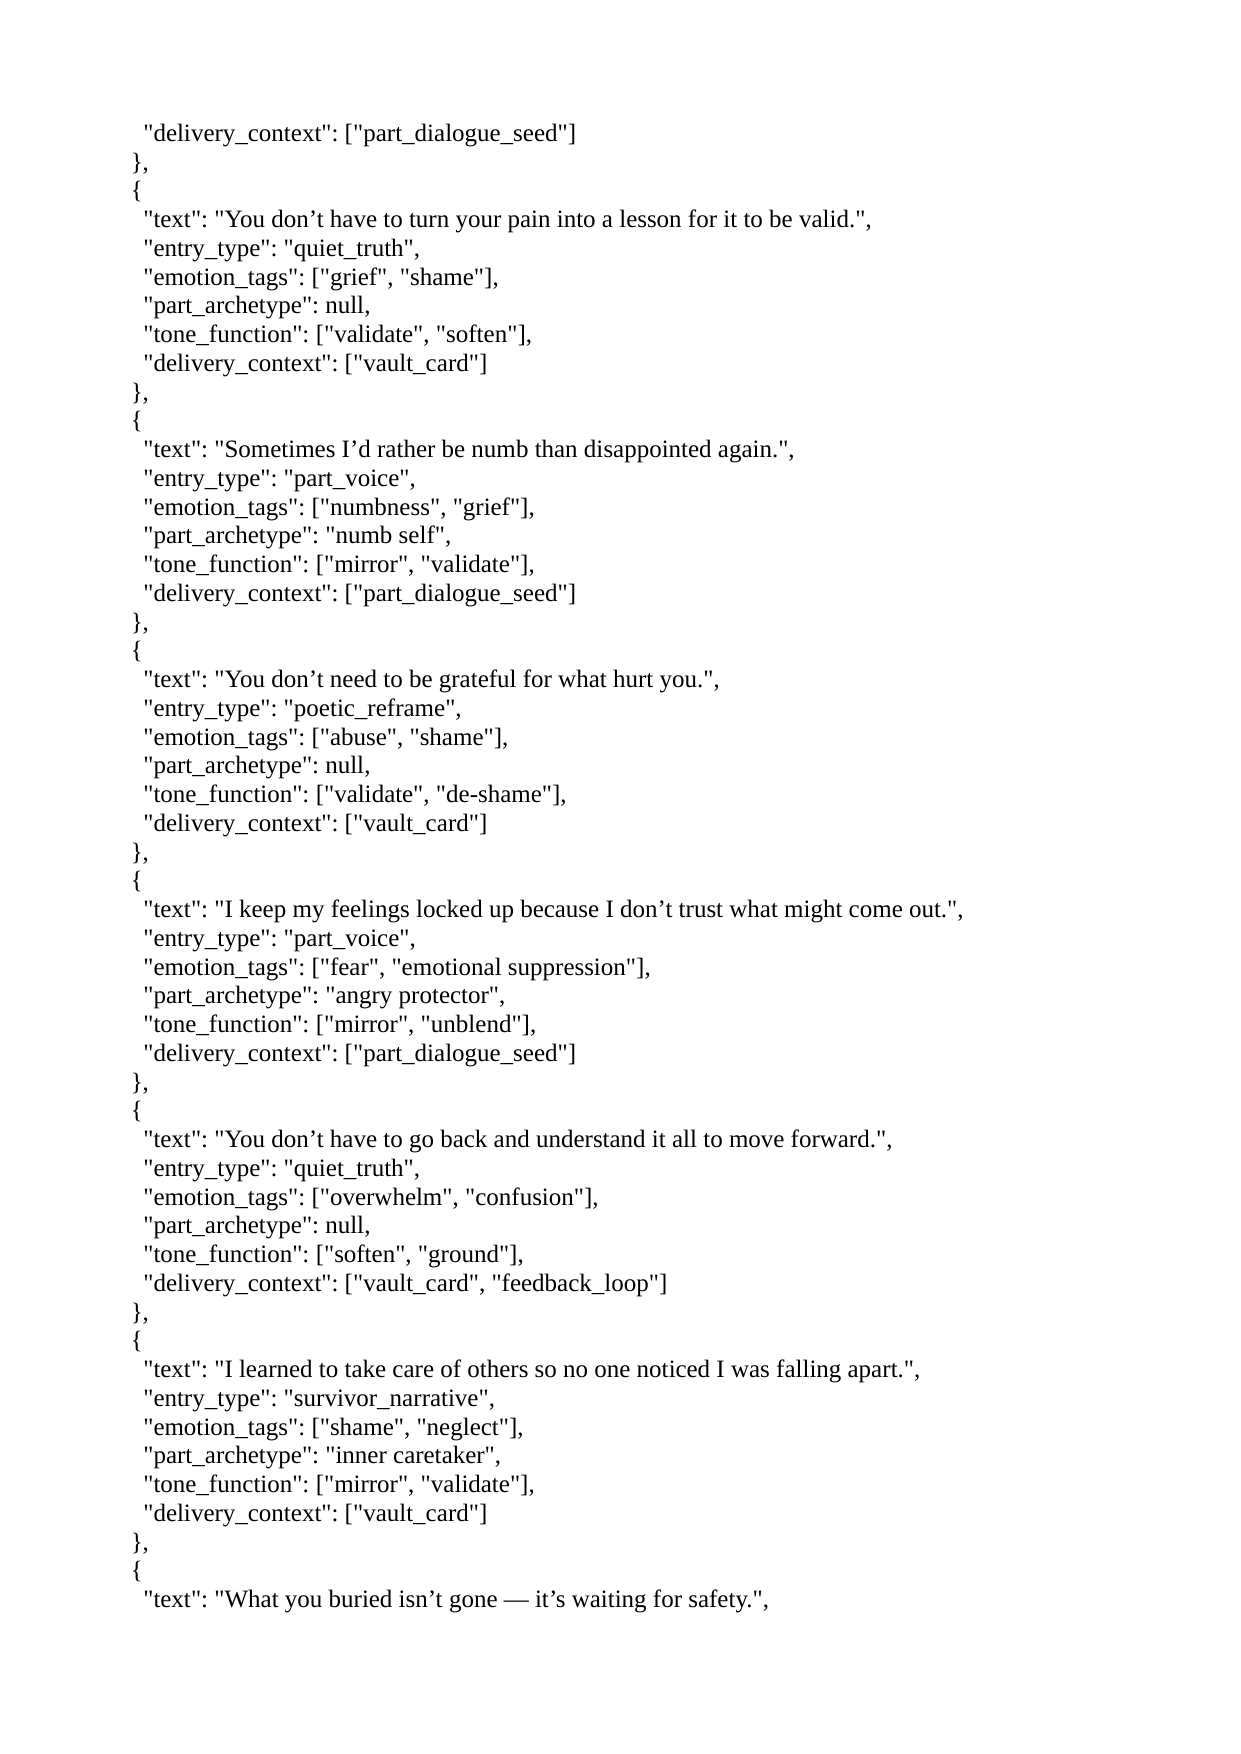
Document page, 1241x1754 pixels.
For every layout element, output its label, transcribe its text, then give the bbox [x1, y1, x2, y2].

text "emotion_tags": ["fear", "emotional suppression"], [118, 952, 1122, 981]
text "delivery_context": ["vault_card"] [118, 808, 1122, 837]
text "delivery_context": ["part_dialogue_seed"] [118, 578, 1122, 607]
text "tone_function": ["mirror", "unblend"], [118, 1009, 1122, 1038]
text { [118, 866, 1122, 894]
text "part_archetype": null, [118, 751, 1122, 779]
text "text": "What you buried isn’t gone — it’s waiting for safety.", [118, 1584, 1122, 1613]
text "emotion_tags": ["numbness", "grief"], [118, 492, 1122, 521]
text { [118, 406, 1122, 434]
text { [118, 1096, 1122, 1124]
text "emotion_tags": ["shame", "neglect"], [118, 1412, 1122, 1441]
text "entry_type": "survivor_narrative", [118, 1383, 1122, 1412]
text "part_archetype": "inner caretaker", [118, 1441, 1122, 1469]
text "delivery_context": ["vault_card"] [118, 1498, 1122, 1527]
text "text": "You don’t need to be grateful for what hurt you.", [118, 664, 1122, 693]
text "part_archetype": "angry protector", [118, 981, 1122, 1009]
text "tone_function": ["validate", "de-shame"], [118, 779, 1122, 808]
text }, [118, 837, 1122, 866]
text "part_archetype": null, [118, 1211, 1122, 1239]
text "entry_type": "quiet_truth", [118, 1153, 1122, 1182]
text "entry_type": "quiet_truth", [118, 233, 1122, 262]
text }, [118, 147, 1122, 176]
text "emotion_tags": ["abuse", "shame"], [118, 722, 1122, 751]
text }, [118, 377, 1122, 406]
text "delivery_context": ["part_dialogue_seed"] [118, 118, 1122, 147]
text "text": "You don’t have to turn your pain into a lesson for it to be valid.", [118, 204, 1122, 233]
text }, [118, 1297, 1122, 1326]
text "delivery_context": ["vault_card", "feedback_loop"] [118, 1268, 1122, 1297]
text "emotion_tags": ["grief", "shame"], [118, 262, 1122, 291]
text "part_archetype": "numb self", [118, 521, 1122, 549]
text "delivery_context": ["part_dialogue_seed"] [118, 1038, 1122, 1067]
text "tone_function": ["mirror", "validate"], [118, 549, 1122, 578]
text "entry_type": "part_voice", [118, 923, 1122, 952]
text "tone_function": ["validate", "soften"], [118, 319, 1122, 348]
text "tone_function": ["soften", "ground"], [118, 1239, 1122, 1268]
text { [118, 636, 1122, 664]
text { [118, 1556, 1122, 1584]
text }, [118, 607, 1122, 636]
text "text": "You don’t have to go back and understand it all to move forward.", [118, 1124, 1122, 1153]
text }, [118, 1067, 1122, 1096]
text "delivery_context": ["vault_card"] [118, 348, 1122, 377]
text "part_archetype": null, [118, 291, 1122, 319]
text "text": "I learned to take care of others so no one noticed I was falling apart.", [118, 1354, 1122, 1383]
text "text": "I keep my feelings locked up because I don’t trust what might come out.", [118, 894, 1122, 923]
text { [118, 1326, 1122, 1354]
text "tone_function": ["mirror", "validate"], [118, 1469, 1122, 1498]
text "text": "Sometimes I’d rather be numb than disappointed again.", [118, 434, 1122, 463]
text "entry_type": "part_voice", [118, 463, 1122, 492]
text "emotion_tags": ["overwhelm", "confusion"], [118, 1182, 1122, 1211]
text "entry_type": "poetic_reframe", [118, 693, 1122, 722]
text { [118, 176, 1122, 204]
text }, [118, 1527, 1122, 1556]
